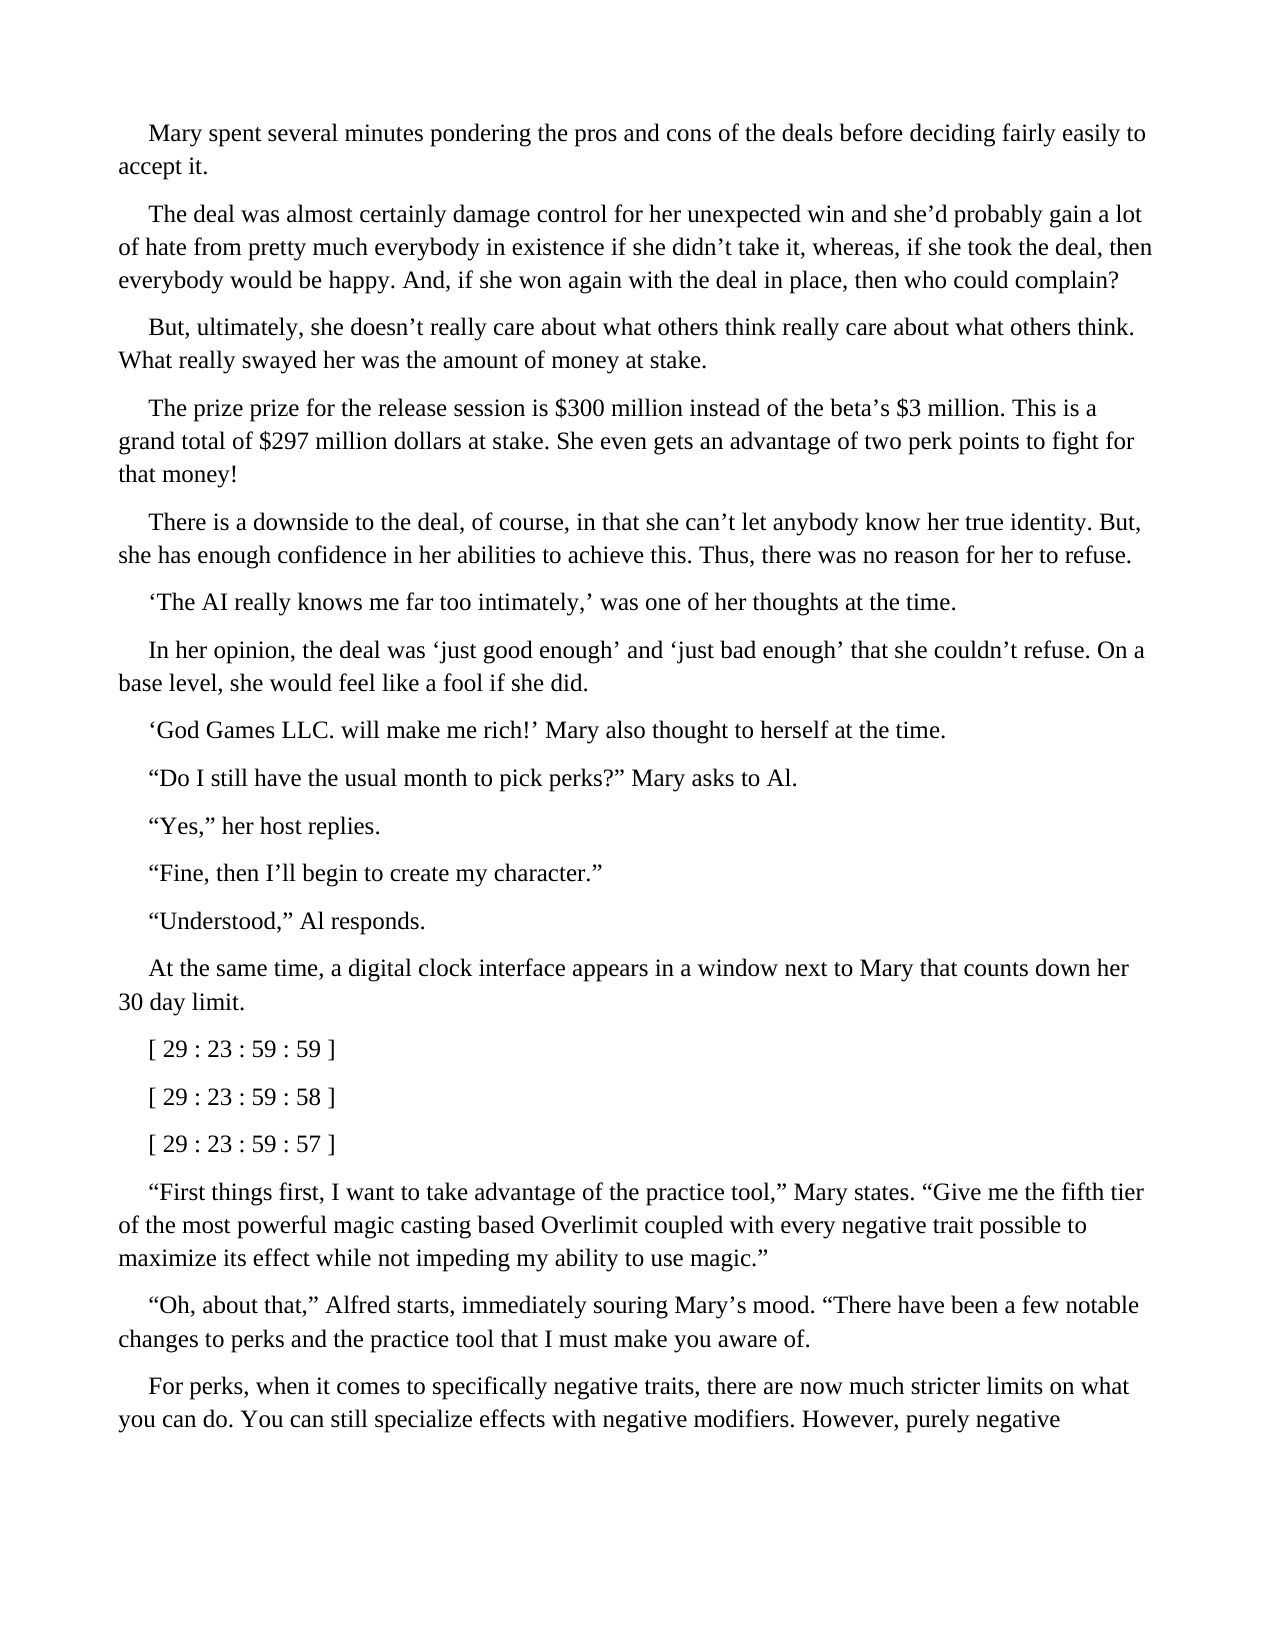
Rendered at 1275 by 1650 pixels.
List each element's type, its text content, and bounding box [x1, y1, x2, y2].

text The prize prize for the release session is $300 million instead of the beta’s $3 million. This is a grand total of $297 million dollars at stake. She even gets an advantage of two perk points to fight for that money! [118, 393, 1157, 488]
text There is a downside to the deal, of course, in that she can’t let anybody know her true identity. But, she has enough confidence in her abilities to achieve this. Thus, there was no reason for her to refuse. [118, 507, 1157, 568]
text ‘The AI really knows me far too intimately,’ was one of her thoughts at the time. [118, 587, 1157, 616]
text But, ultimately, she doesn’t really care about what others think really care about what others think. What really swayed her was the amount of money at stake. [118, 312, 1157, 374]
text “Oh, about that,” Alfred starts, immediately souring Mary’s mood. “There have been a few notable changes to perks and the practice tool that I must make you aware of. [118, 1291, 1157, 1352]
text Mary spent several minutes pondering the pros and cons of the deals before deciding fairly easily to accept it. [118, 118, 1157, 180]
text The deal was almost certainly damage control for her unexpected win and she’d probably gain a lot of hate from pretty much everybody in existence if she didn’t take it, whereas, if she took the deal, then everybody would be happy. And, if she won again with the deal in place, then who could complain? [118, 199, 1157, 293]
text [ 29 : 23 : 59 : 57 ] [118, 1129, 1157, 1158]
text [ 29 : 23 : 59 : 58 ] [118, 1082, 1157, 1111]
text “First things first, I want to take advantage of the practice tool,” Mary states. “Give me the fifth tier of the most powerful magic casting based Overlimit coupled with every negative trait possible to maximize its effect while not impeding my ability to use magic.” [118, 1177, 1157, 1272]
text ‘God Games LLC. will make me rich!’ Mary also thought to herself at the time. [118, 716, 1157, 744]
text [ 29 : 23 : 59 : 59 ] [118, 1034, 1157, 1063]
text In her opinion, the deal was ‘just good enough’ and ‘just bad enough’ that she couldn’t refuse. On a base level, she would feel like a fool if she did. [118, 635, 1157, 697]
text “Yes,” her host replies. [118, 811, 1157, 839]
text “Do I still have the usual month to pick perks?” Mary asks to Al. [118, 763, 1157, 792]
text “Understood,” Al responds. [118, 906, 1157, 935]
text For perks, when it comes to specifically negative traits, there are now much stricter limits on what you can do. You can still specialize effects with negative modifiers. However, purely negative [118, 1371, 1157, 1433]
text “Fine, then I’ll begin to create my character.” [118, 858, 1157, 887]
text At the same time, a digital clock interface appears in a window next to Mary that counts down her 30 day limit. [118, 953, 1157, 1015]
